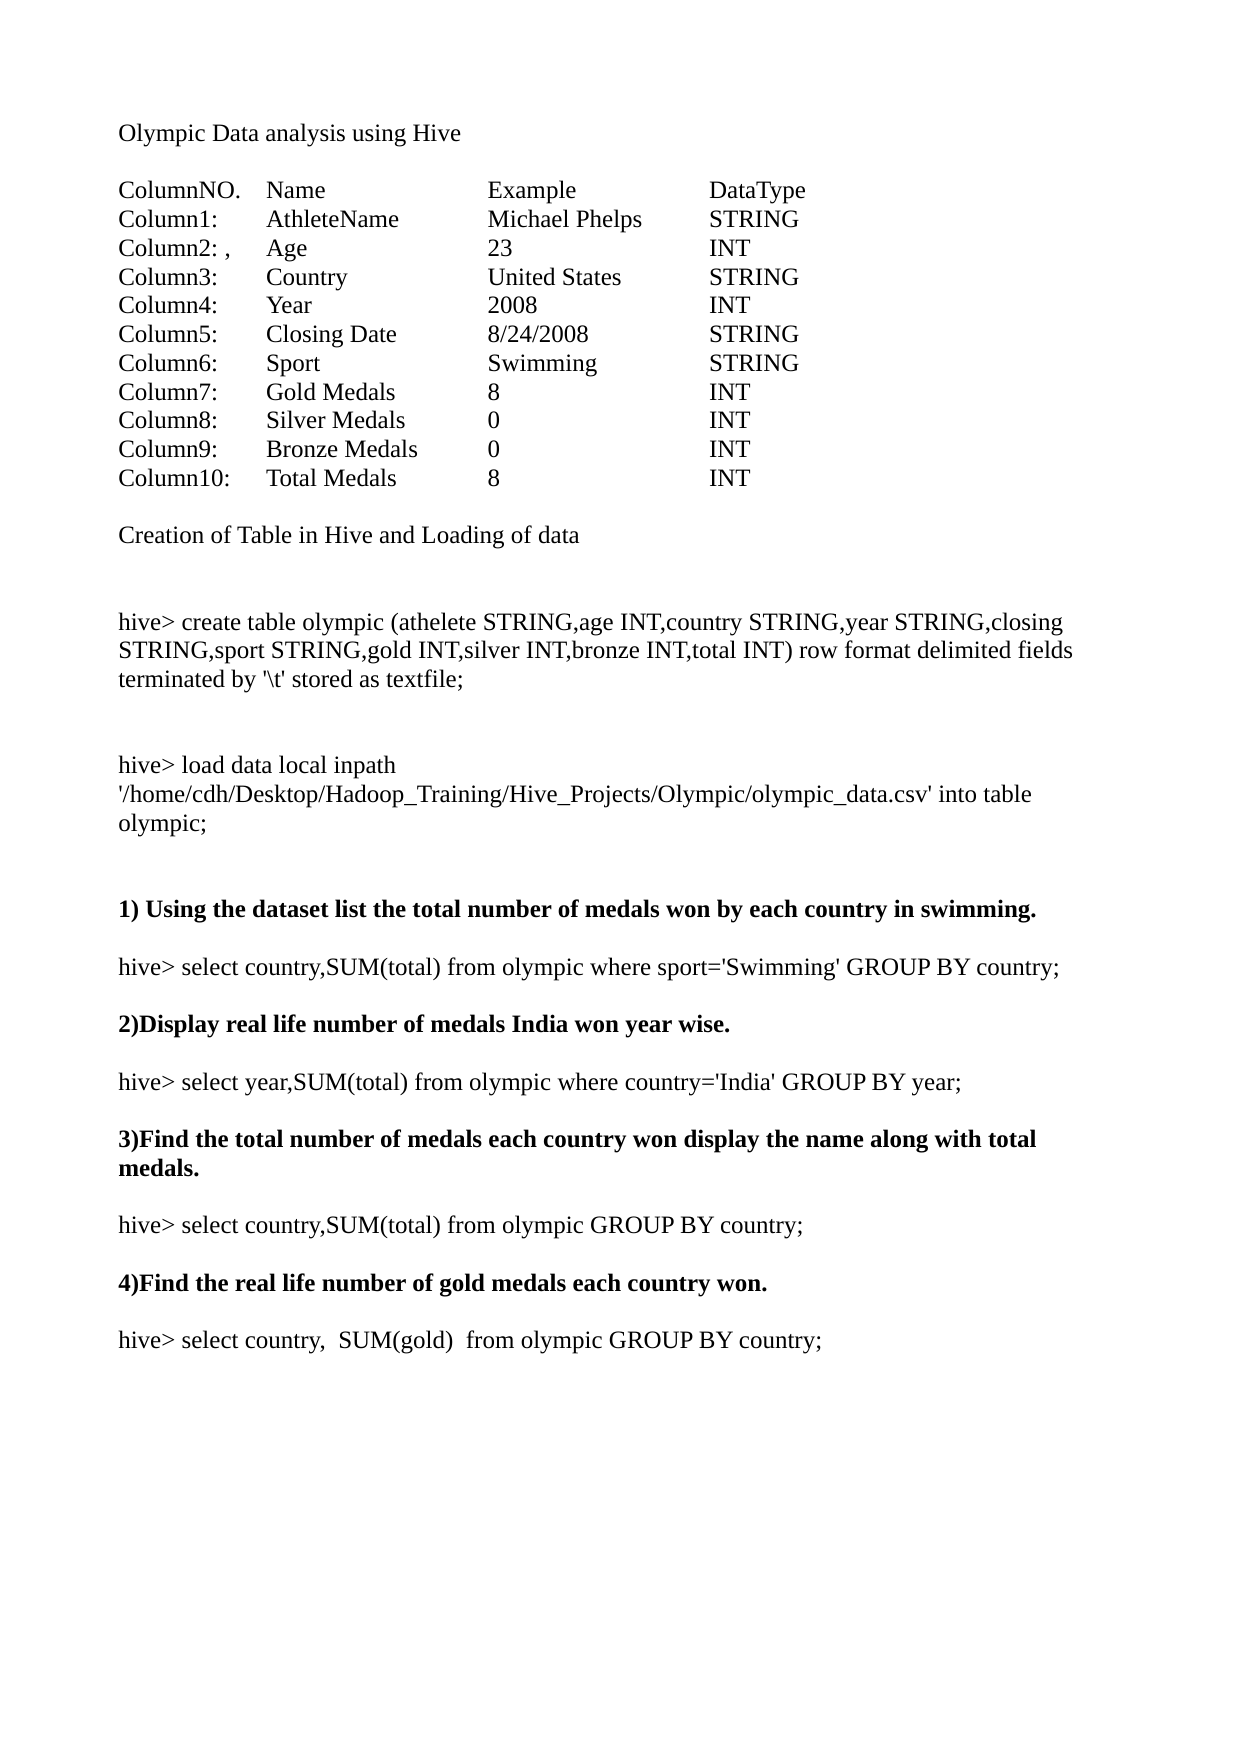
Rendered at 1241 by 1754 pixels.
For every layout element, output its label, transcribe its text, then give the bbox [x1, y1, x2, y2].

text Column5: Closing Date 8/24/2008 STRING [118, 319, 1122, 348]
text Creation of Table in Hive and Loading of data [118, 521, 1122, 549]
text hive> select year,SUM(total) from olympic where country='India' GROUP BY year; [118, 1067, 1122, 1096]
text 1) Using the dataset list the total number of medals won by each country in swimming. [118, 894, 1122, 923]
text Column4: Year 2008 INT [118, 291, 1122, 319]
text Column6: Sport Swimming STRING [118, 348, 1122, 377]
text Column2: , Age 23 INT [118, 233, 1122, 262]
text Olympic Data analysis using Hive [118, 118, 1122, 147]
text hive> create table olympic (athelete STRING,age INT,country STRING,year STRING,closing STRING,sport STRING,gold INT,silver INT,bronze INT,total INT) row format delimited fields terminated by '\t' stored as textfile; [118, 607, 1122, 693]
text ColumnNO. Name Example DataType [118, 176, 1122, 204]
text hive> select country,SUM(total) from olympic where sport='Swimming' GROUP BY country; [118, 952, 1122, 981]
text hive> load data local inpath '/home/cdh/Desktop/Hadoop_Training/Hive_Projects/Olympic/olympic_data.csv' into table olympic; [118, 751, 1122, 837]
text Column7: Gold Medals 8 INT [118, 377, 1122, 406]
text 3)Find the total number of medals each country won display the name along with total medals. [118, 1124, 1122, 1182]
text 4)Find the real life number of gold medals each country won. [118, 1268, 1122, 1297]
text Column1: AthleteName Michael Phelps STRING [118, 204, 1122, 233]
text 2)Display real life number of medals India won year wise. [118, 1009, 1122, 1038]
text Column3: Country United States STRING [118, 262, 1122, 291]
text Column8: Silver Medals 0 INT [118, 406, 1122, 434]
text Column9: Bronze Medals 0 INT [118, 434, 1122, 463]
text hive> select country, SUM(gold) from olympic GROUP BY country; [118, 1326, 1122, 1354]
text Column10: Total Medals 8 INT [118, 463, 1122, 492]
text hive> select country,SUM(total) from olympic GROUP BY country; [118, 1211, 1122, 1239]
